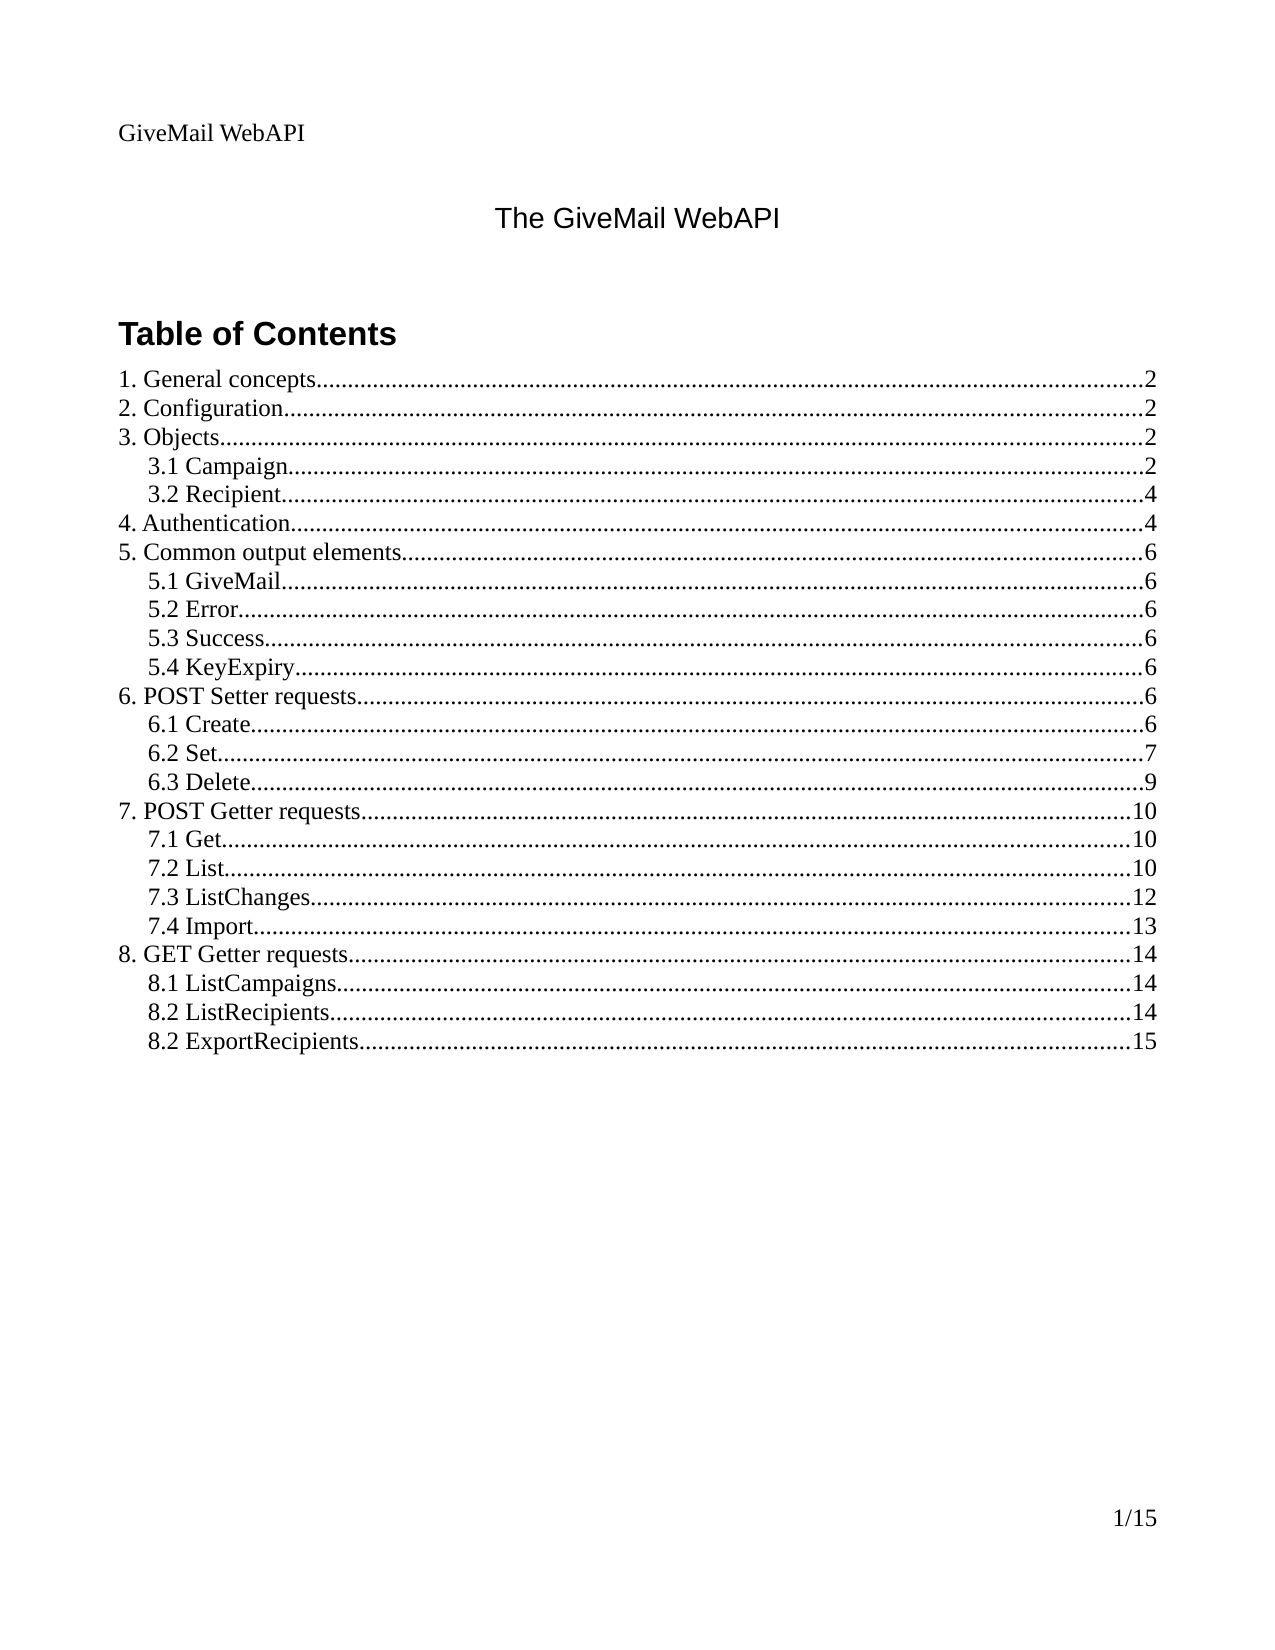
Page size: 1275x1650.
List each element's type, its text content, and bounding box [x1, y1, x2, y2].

text 3. Objects 2 [118, 422, 1157, 451]
text 7.4 Import 13 [148, 911, 1157, 939]
text 6.1 Create 6 [148, 709, 1157, 738]
text 7.3 ListChanges 12 [148, 882, 1157, 911]
text 2. Configuration 2 [118, 393, 1157, 422]
text 6.2 Set 7 [148, 738, 1157, 767]
subtitle Table of Contents [118, 314, 1157, 352]
text 7.2 List 10 [148, 853, 1157, 882]
text 8.1 ListCampaigns 14 [148, 968, 1157, 997]
text 5.2 Error 6 [148, 594, 1157, 623]
text 7.1 Get 10 [148, 824, 1157, 853]
text 5.3 Success 6 [148, 623, 1157, 652]
text 8.2 ExportRecipients 15 [148, 1026, 1157, 1054]
text 3.1 Campaign 2 [148, 451, 1157, 479]
subtitle The GiveMail WebAPI [118, 201, 1157, 235]
text 1. General concepts 2 [118, 364, 1157, 393]
text 5.1 GiveMail 6 [148, 566, 1157, 594]
text 5.4 KeyExpiry 6 [148, 652, 1157, 681]
text 8. GET Getter requests 14 [118, 939, 1157, 968]
text 8.2 ListRecipients 14 [148, 997, 1157, 1026]
text 4. Authentication 4 [118, 508, 1157, 537]
text 6. POST Setter requests 6 [118, 681, 1157, 709]
text 3.2 Recipient 4 [148, 479, 1157, 508]
text 5. Common output elements 6 [118, 537, 1157, 566]
text 7. POST Getter requests 10 [118, 796, 1157, 824]
text 6.3 Delete 9 [148, 767, 1157, 796]
